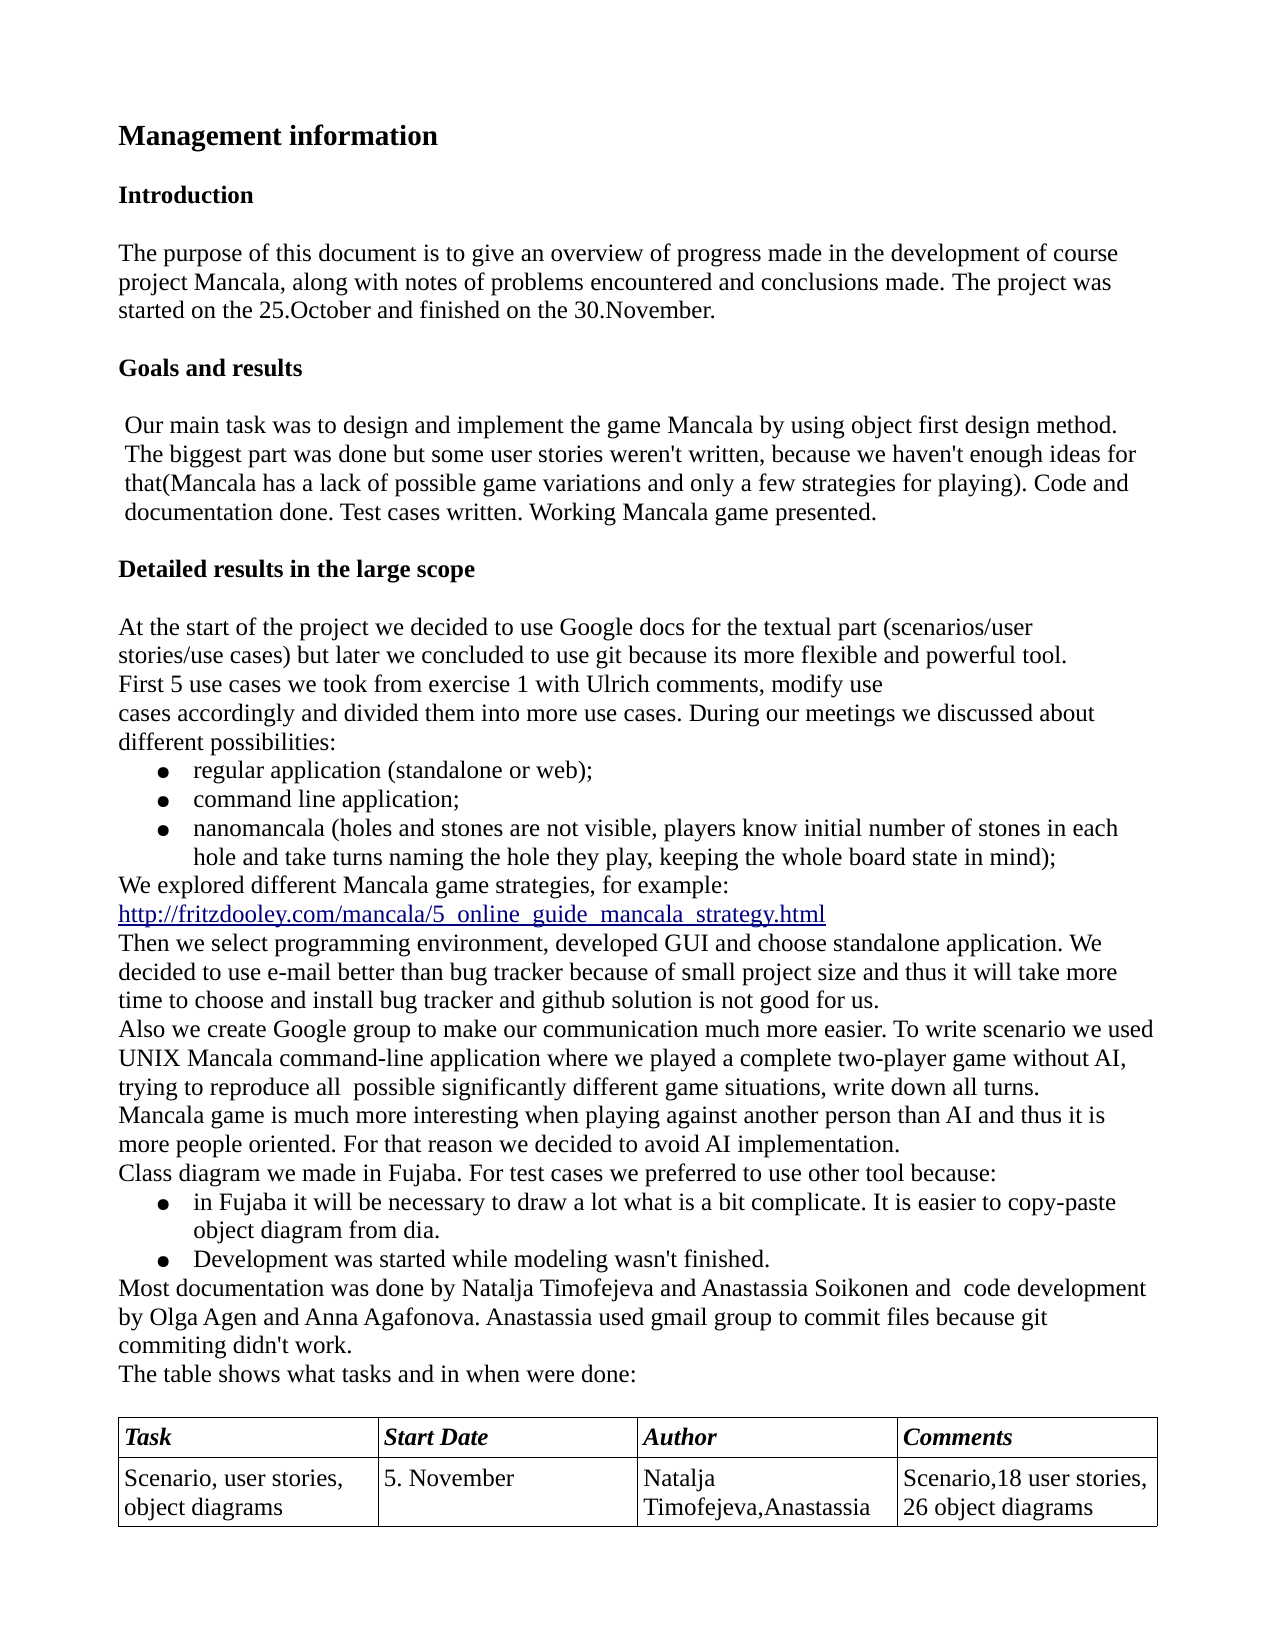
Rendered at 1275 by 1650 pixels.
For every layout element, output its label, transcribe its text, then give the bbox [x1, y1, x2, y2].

text Also we create Google group to make our communication much more easier. To write scenario we used UNIX Mancala command-line application where we played a complete two-player game without AI, trying to reproduce all possible significantly different game situations, write down all turns. [118, 1014, 1157, 1100]
text Goals and results [118, 353, 1157, 382]
table_cell Natalja Timofejeva,Anastassia [638, 1458, 897, 1526]
text Detailed results in the large scope [118, 554, 1157, 583]
text Mancala game is much more interesting when playing against another person than AI and thus it is more people oriented. For that reason we decided to avoid AI implementation. Class diagram we made in Fujaba. For test cases we preferred to use other tool because: [118, 1100, 1157, 1187]
text The table shows what tasks and in when were done: [118, 1359, 1157, 1388]
text Management information [118, 118, 1157, 152]
table_cell Scenario,18 user stories, 26 object diagrams [898, 1458, 1157, 1526]
table_header Author [638, 1418, 897, 1457]
list nanomancala (holes and stones are not visible, players know initial number of stones in each hole and take turns naming the hole they play, keeping the whole board state in mind); [156, 813, 1157, 870]
table_header Comments [898, 1418, 1157, 1457]
text Introduction [118, 180, 1157, 209]
table_header Task [119, 1418, 378, 1457]
table_cell 5. November [379, 1458, 637, 1526]
text Most documentation was done by Natalja Timofejeva and Anastassia Soikonen and code development by Olga Agen and Anna Agafonova. Anastassia used gmail group to commit files because git commiting didn't work. [118, 1273, 1157, 1359]
table_header Start Date [379, 1418, 637, 1457]
list command line application; [156, 784, 1157, 813]
text At the start of the project we decided to use Google docs for the textual part (scenarios/user stories/use cases) but later we concluded to use git because its more flexible and powerful tool. First 5 use cases we took from exercise 1 with Ulrich comments, modify use cases accordingly and divided them into more use cases. During our meetings we discussed about different possibilities: [118, 612, 1157, 755]
list Our main task was to design and implement the game Mancala by using object first design method. The biggest part was done but some user stories weren't written, because we haven't enough ideas for that(Mancala has a lack of possible game variations and only a few strategies for playing). Code and documentation done. Test cases written. Working Mancala game presented. [118, 410, 1157, 525]
text The purpose of this document is to give an overview of progress made in the development of course project Mancala, along with notes of problems encountered and conclusions made. The project was started on the 25.October and finished on the 30.November. [118, 238, 1157, 324]
list regular application (standalone or web); [156, 755, 1157, 784]
table_cell Scenario, user stories, object diagrams [119, 1458, 378, 1526]
text Then we select programming environment, developed GUI and choose standalone application. We decided to use e-mail better than bug tracker because of small project size and thus it will take more time to choose and install bug tracker and github solution is not good for us. [118, 928, 1157, 1014]
list in Fujaba it will be necessary to draw a lot what is a bit complicate. It is easier to copy-paste object diagram from dia. [156, 1187, 1157, 1244]
list Development was started while modeling wasn't finished. [156, 1244, 1157, 1273]
text We explored different Mancala game strategies, for example: http://fritzdooley.com/mancala/5_online_guide_mancala_strategy.html [118, 870, 1157, 928]
